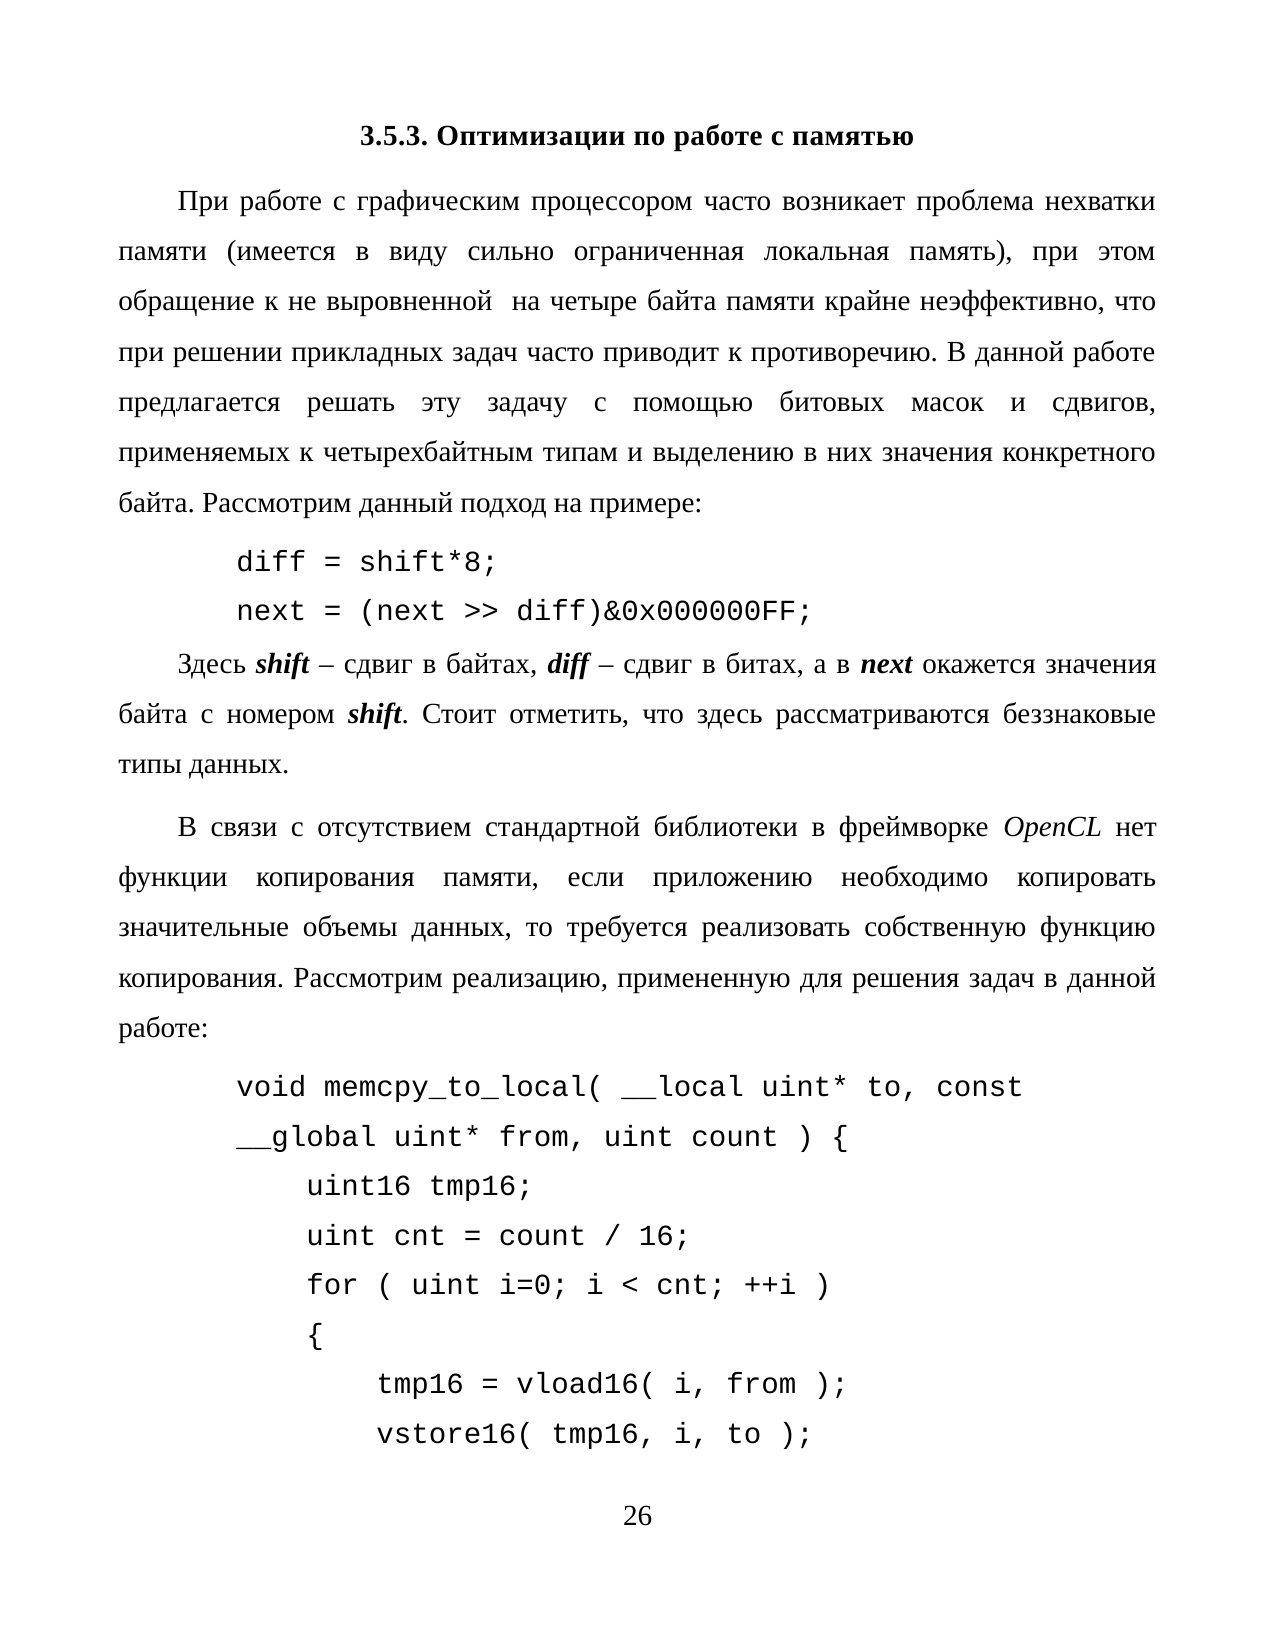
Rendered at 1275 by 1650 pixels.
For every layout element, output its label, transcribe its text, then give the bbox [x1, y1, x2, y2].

text next = (next >> diff)&0x000000FF; [236, 597, 1157, 629]
subtitle 3.5.3. Оптимизации по работе с памятью [118, 118, 1157, 152]
text Здесь shift – сдвиг в байтах, diff – сдвиг в битах, а в next окажется значения байта с номером shift. Стоит отметить, что здесь рассматриваются беззнаковые типы данных. [118, 646, 1157, 780]
text vstore16( tmp16, i, to ); [236, 1419, 1157, 1452]
text uint16 tmp16; [236, 1171, 1157, 1204]
text При работе с графическим процессором часто возникает проблема нехватки памяти (имеется в виду сильно ограниченная локальная память), при этом обращение к не выровненной на четыре байта памяти крайне неэффективно, что при решении прикладных задач часто приводит к противоречию. В данной работе предлагается решать эту задачу с помощью битовых масок и сдвигов, применяемых к четырехбайтным типам и выделению в них значения конкретного байта. Рассмотрим данный подход на примере: [118, 183, 1157, 518]
text tmp16 = vload16( i, from ); [236, 1369, 1157, 1402]
text uint cnt = count / 16; [236, 1221, 1157, 1254]
text void memcpy_to_local( __local uint* to, const __global uint* from, uint count ) { [236, 1072, 1157, 1155]
text { [236, 1320, 1157, 1353]
text for ( uint i=0; i < cnt; ++i ) [236, 1270, 1157, 1303]
text diff = shift*8; [236, 547, 1157, 580]
text В связи с отсутствием стандартной библиотеки в фреймворке OpenCL нет функции копирования памяти, если приложению необходимо копировать значительные объемы данных, то требуется реализовать собственную функцию копирования. Рассмотрим реализацию, примененную для решения задач в данной работе: [118, 809, 1157, 1044]
